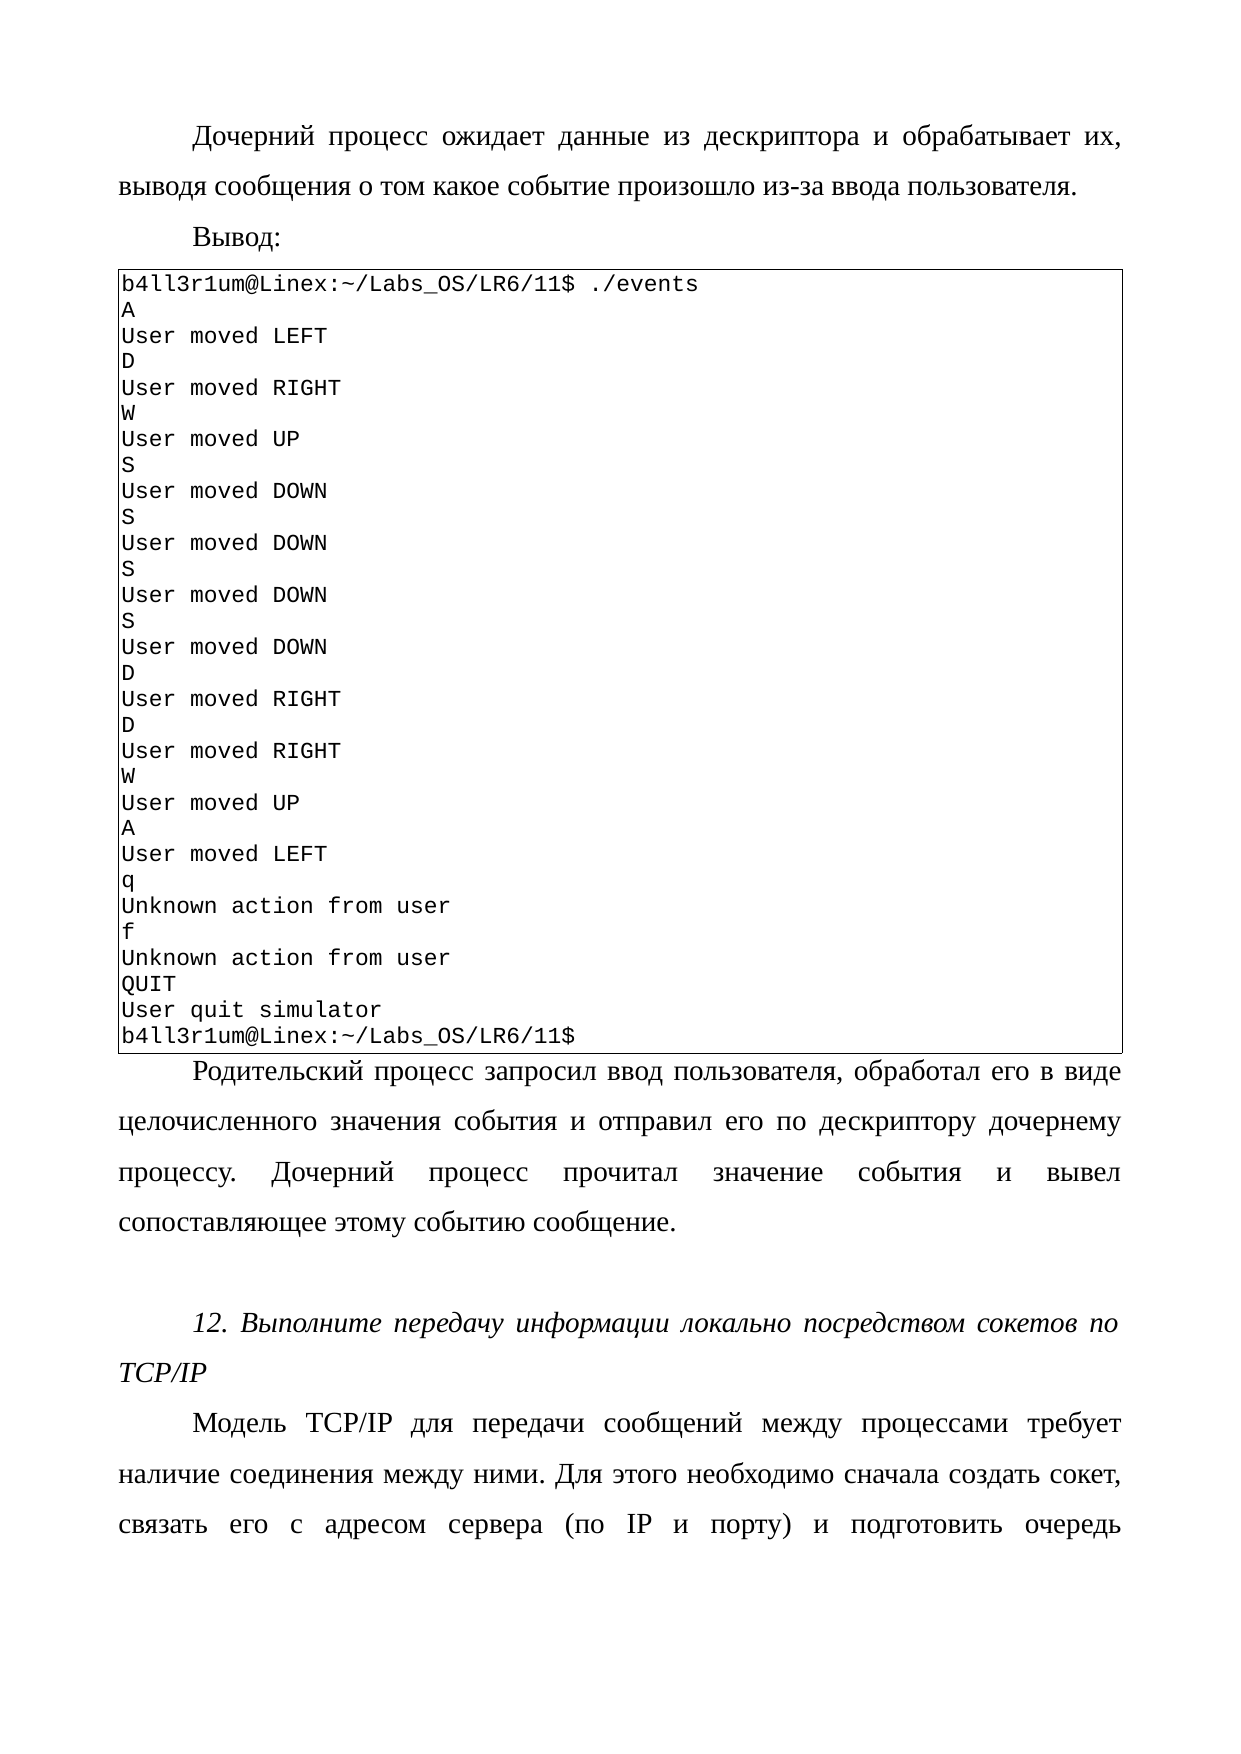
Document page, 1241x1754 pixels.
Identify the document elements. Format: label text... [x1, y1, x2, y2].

text S [119, 554, 1122, 580]
text User moved LEFT [119, 840, 1122, 866]
text q [119, 866, 1122, 892]
text QUIT [119, 969, 1122, 995]
text User moved LEFT [119, 321, 1122, 347]
text W [119, 399, 1122, 425]
text User moved UP [119, 425, 1122, 451]
text D [119, 710, 1122, 736]
text Дочерний процесс ожидает данные из дескриптора и обрабатывает их, выводя сообщения о том какое событие произошло из-за ввода пользователя. [118, 118, 1122, 202]
text S [119, 502, 1122, 528]
text User moved RIGHT [119, 736, 1122, 762]
text User moved RIGHT [119, 684, 1122, 710]
text W [119, 762, 1122, 788]
text User moved DOWN [119, 528, 1122, 554]
text A [119, 814, 1122, 840]
text Родительский процесс запросил ввод пользователя, обработал его в виде целочисленного значения события и отправил его по дескриптору дочернему процессу. Дочерний процесс прочитал значение события и вывел сопоставляющее этому событию сообщение. [118, 1054, 1122, 1238]
text D [119, 347, 1122, 373]
text Unknown action from user [119, 943, 1122, 969]
text User moved DOWN [119, 580, 1122, 606]
text Unknown action from user [119, 892, 1122, 917]
text User moved DOWN [119, 477, 1122, 502]
text A [119, 295, 1122, 321]
text S [119, 606, 1122, 632]
text 12. Выполните передачу информации локально посредством сокетов по TCP/IP [118, 1305, 1122, 1389]
text D [119, 658, 1122, 684]
text S [119, 451, 1122, 477]
text Модель TCP/IP для передачи сообщений между процессами требует наличие соединения между ними. Для этого необходимо сначала создать сокет, связать его с адресом сервера (по IP и порту) и подготовить очередь [118, 1405, 1122, 1539]
text Вывод: [118, 219, 1122, 252]
text User moved DOWN [119, 632, 1122, 658]
text User moved RIGHT [119, 373, 1122, 399]
text f [119, 917, 1122, 943]
text User moved UP [119, 788, 1122, 814]
text b4ll3r1um@Linex:~/Labs_OS/LR6/11$ [119, 1021, 1122, 1053]
text User quit simulator [119, 995, 1122, 1021]
text b4ll3r1um@Linex:~/Labs_OS/LR6/11$ ./events [119, 270, 1122, 295]
